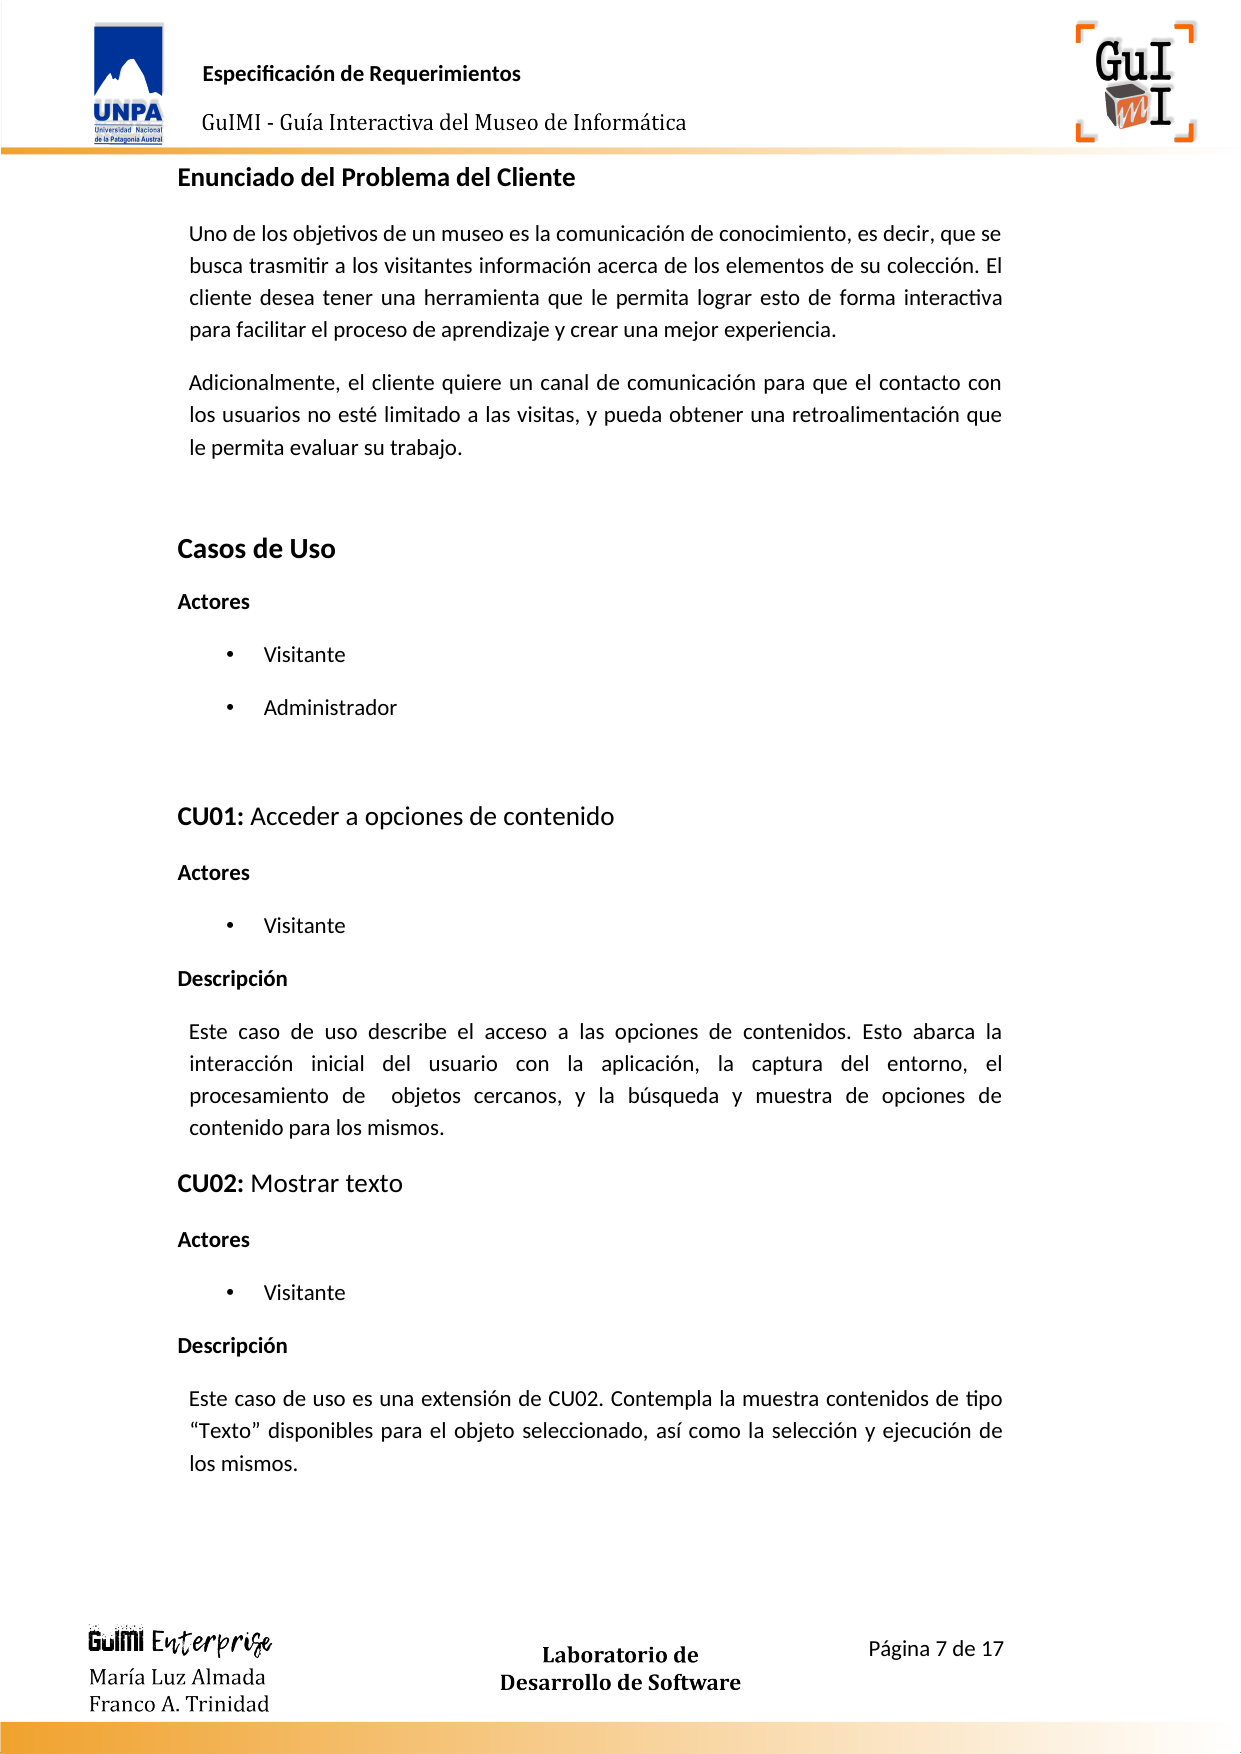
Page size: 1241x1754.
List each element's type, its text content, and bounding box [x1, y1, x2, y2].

text Este caso de uso es una extensión de CU02. Contempla la muestra contenidos de tipo “Texto” disponibles para el objeto seleccionado, así como la selección y ejecución de los mismos. [188, 1384, 1004, 1477]
text Casos de Uso [177, 531, 1004, 566]
text Descripción [177, 1331, 1004, 1359]
text Este caso de uso describe el acceso a las opciones de contenidos. Esto abarca la interacción inicial del usuario con la aplicación, la captura del entorno, el procesamiento de objetos cercanos, y la búsqueda y muestra de opciones de contenido para los mismos. [188, 1017, 1004, 1141]
text Adicionalmente, el cliente quiere un canal de comunicación para que el contacto con los usuarios no esté limitado a las visitas, y pueda obtener una retroalimentación que le permita evaluar su trabajo. [188, 368, 1004, 461]
text CU01: Acceder a opciones de contenido [177, 799, 1004, 832]
picture [0, 0, 1241, 155]
text Enunciado del Problema del Cliente [177, 160, 1004, 193]
list Visitante [226, 911, 1004, 939]
text Actores [177, 1225, 1004, 1253]
text Actores [177, 587, 1004, 615]
list Administrador [226, 693, 1004, 721]
picture [0, 1613, 1241, 1754]
text CU02: Mostrar texto [177, 1166, 1004, 1199]
text Uno de los objetivos de un museo es la comunicación de conocimiento, es decir, que se busca trasmitir a los visitantes información acerca de los elementos de su colección. El cliente desea tener una herramienta que le permita lograr esto de forma interactiva para facilitar el proceso de aprendizaje y crear una mejor experiencia. [188, 219, 1004, 343]
list Visitante [226, 1278, 1004, 1306]
list Visitante [226, 640, 1004, 668]
text Descripción [177, 964, 1004, 992]
text Actores [177, 858, 1004, 886]
